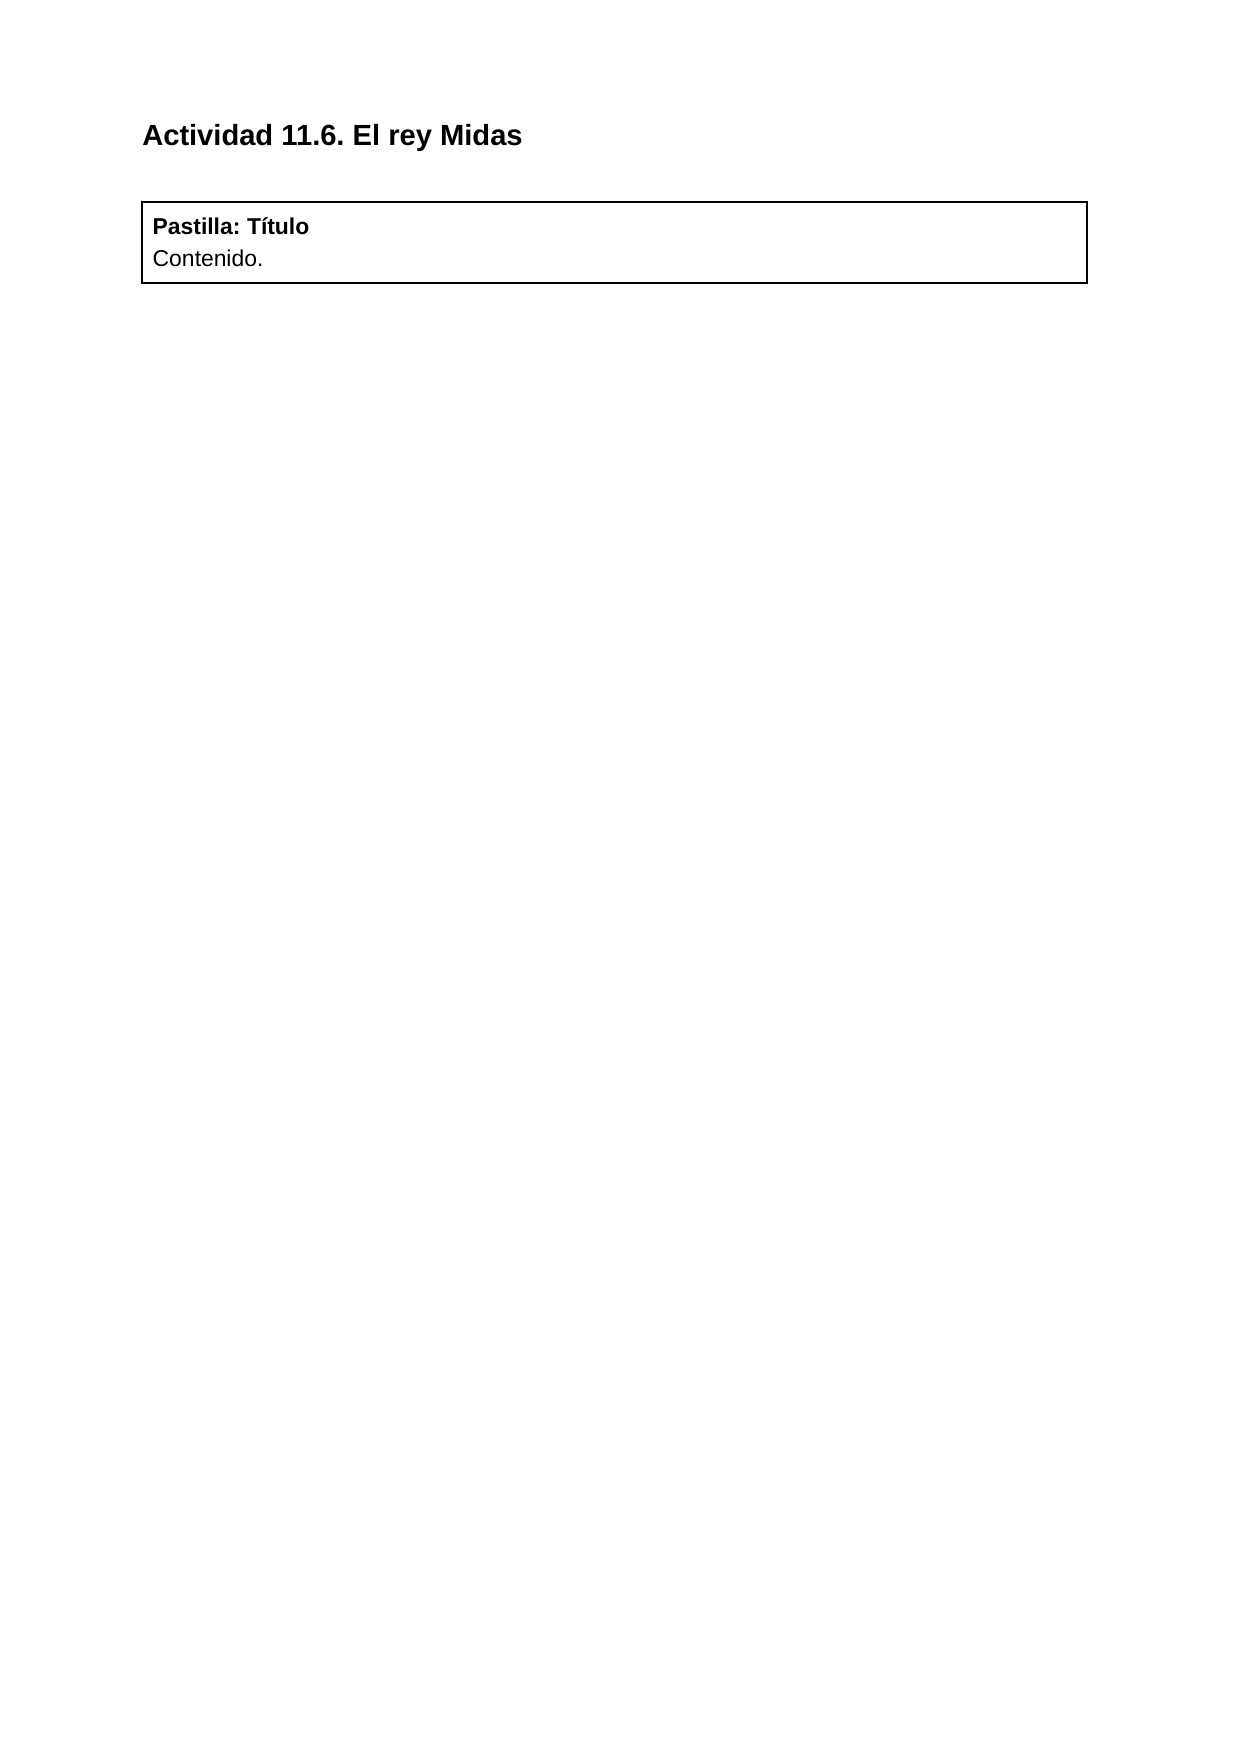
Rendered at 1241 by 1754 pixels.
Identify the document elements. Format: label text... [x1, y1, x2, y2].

table_header Pastilla: Título Contenido. [143, 203, 1086, 282]
text Actividad 11.6. El rey Midas [142, 118, 1087, 152]
